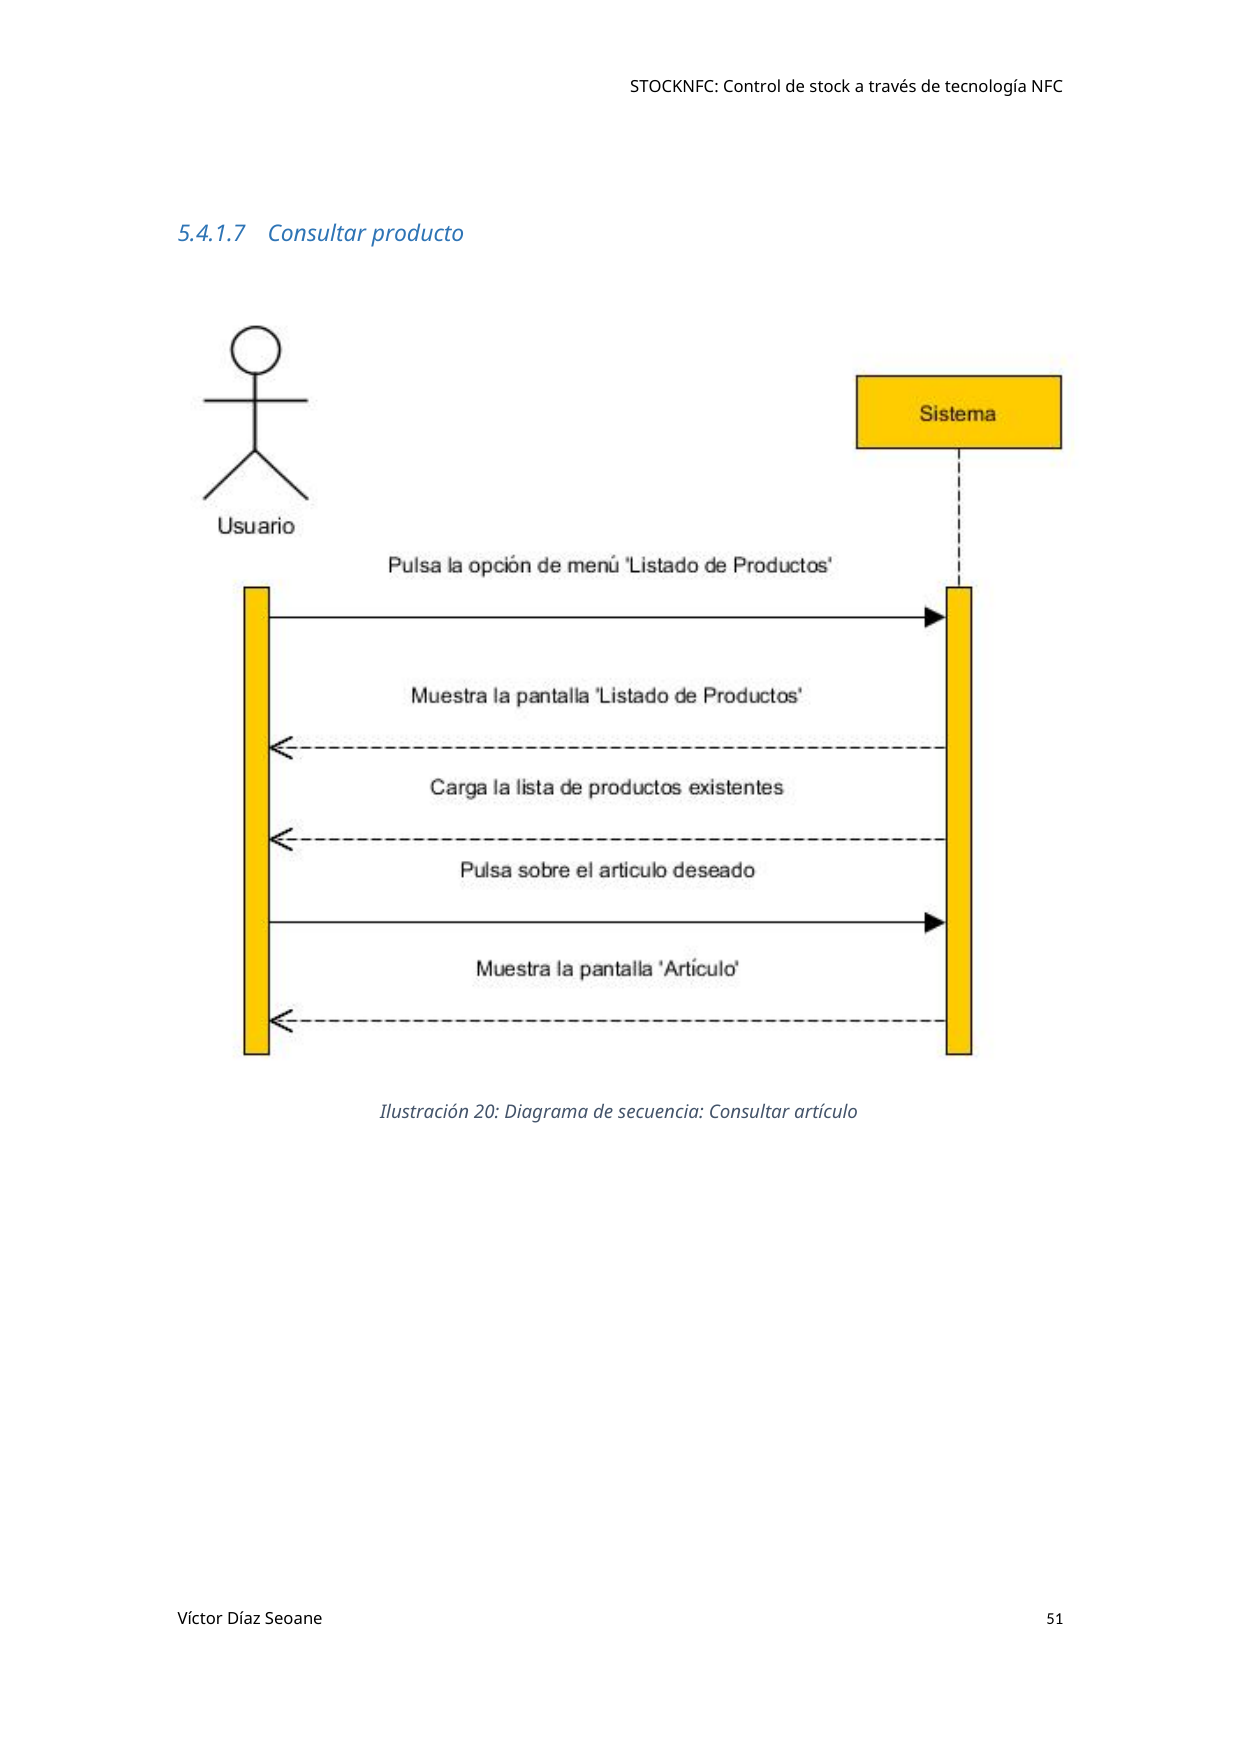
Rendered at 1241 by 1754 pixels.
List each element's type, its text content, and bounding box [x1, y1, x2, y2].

text Ilustración 20: Diagrama de secuencia: Consultar artículo [177, 1099, 1063, 1124]
subtitle Consultar producto [177, 217, 1063, 249]
